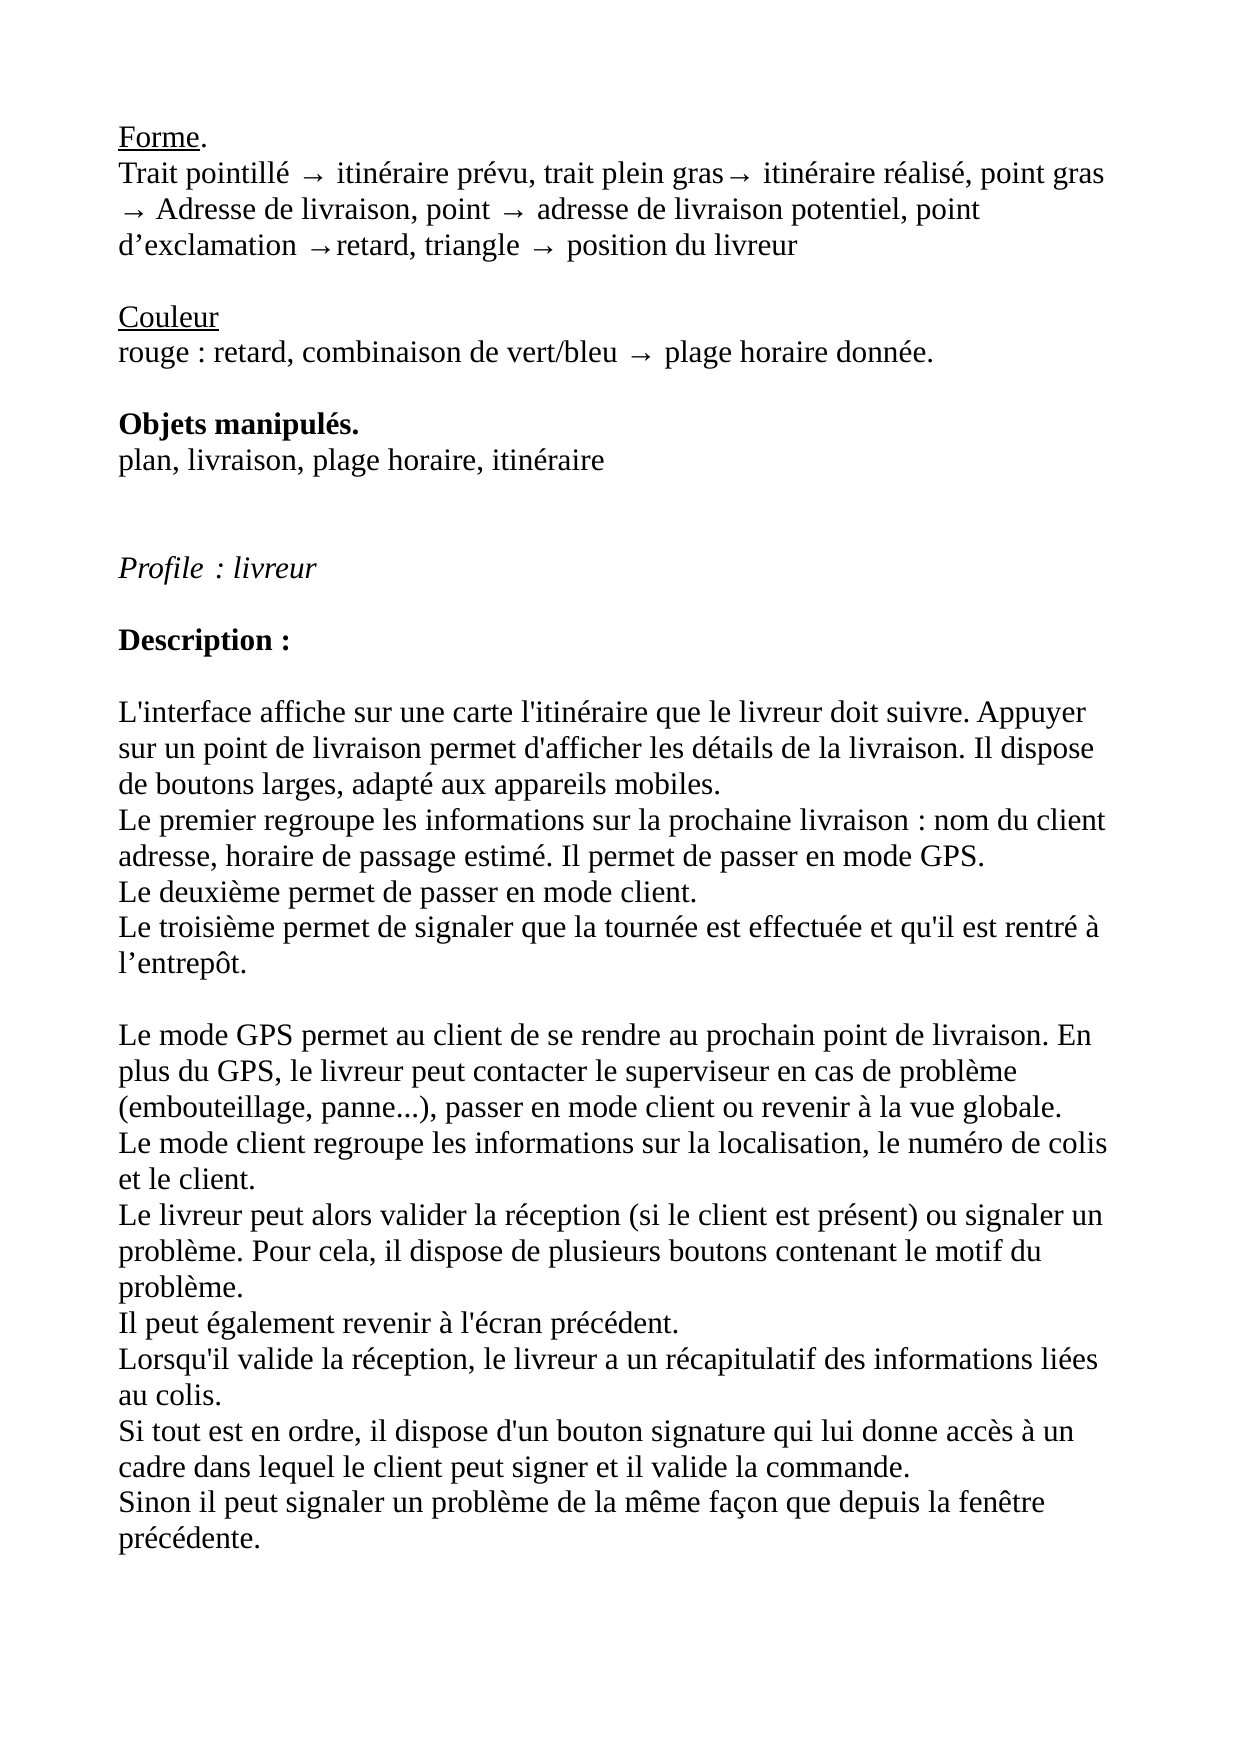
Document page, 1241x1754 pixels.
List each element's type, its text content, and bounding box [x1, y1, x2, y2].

text L'interface affiche sur une carte l'itinéraire que le livreur doit suivre. Appuyer sur un point de livraison permet d'afficher les détails de la livraison. Il dispose de boutons larges, adapté aux appareils mobiles. [118, 693, 1122, 801]
text Le mode client regroupe les informations sur la localisation, le numéro de colis et le client. [118, 1124, 1122, 1196]
text Forme. [118, 118, 1122, 154]
text Le mode GPS permet au client de se rendre au prochain point de livraison. En plus du GPS, le livreur peut contacter le superviseur en cas de problème (embouteillage, panne...), passer en mode client ou revenir à la vue globale. [118, 1017, 1122, 1124]
text Le livreur peut alors valider la réception (si le client est présent) ou signaler un problème. Pour cela, il dispose de plusieurs boutons contenant le motif du problème. [118, 1196, 1122, 1304]
text Objets manipulés. [118, 406, 1122, 442]
text Il peut également revenir à l'écran précédent. [118, 1304, 1122, 1340]
text plan, livraison, plage horaire, itinéraire [118, 442, 1122, 477]
text Description : [118, 621, 1122, 657]
text Le deuxième permet de passer en mode client. [118, 873, 1122, 909]
text Sinon il peut signaler un problème de la même façon que depuis la fenêtre précédente. [118, 1484, 1122, 1556]
text rouge : retard, combinaison de vert/bleu → plage horaire donnée. [118, 334, 1122, 370]
text Si tout est en ordre, il dispose d'un bouton signature qui lui donne accès à un cadre dans lequel le client peut signer et il valide la commande. [118, 1412, 1122, 1484]
text Profile : livreur [118, 549, 1122, 585]
text Lorsqu'il valide la réception, le livreur a un récapitulatif des informations liées au colis. [118, 1340, 1122, 1412]
text Le troisième permet de signaler que la tournée est effectuée et qu'il est rentré à l’entrepôt. [118, 909, 1122, 981]
text Le premier regroupe les informations sur la prochaine livraison : nom du client adresse, horaire de passage estimé. Il permet de passer en mode GPS. [118, 801, 1122, 873]
text Trait pointillé → itinéraire prévu, trait plein gras→ itinéraire réalisé, point gras → Adresse de livraison, point → adresse de livraison potentiel, point d’exclamation →retard, triangle → position du livreur [118, 154, 1122, 262]
text Couleur [118, 298, 1122, 334]
